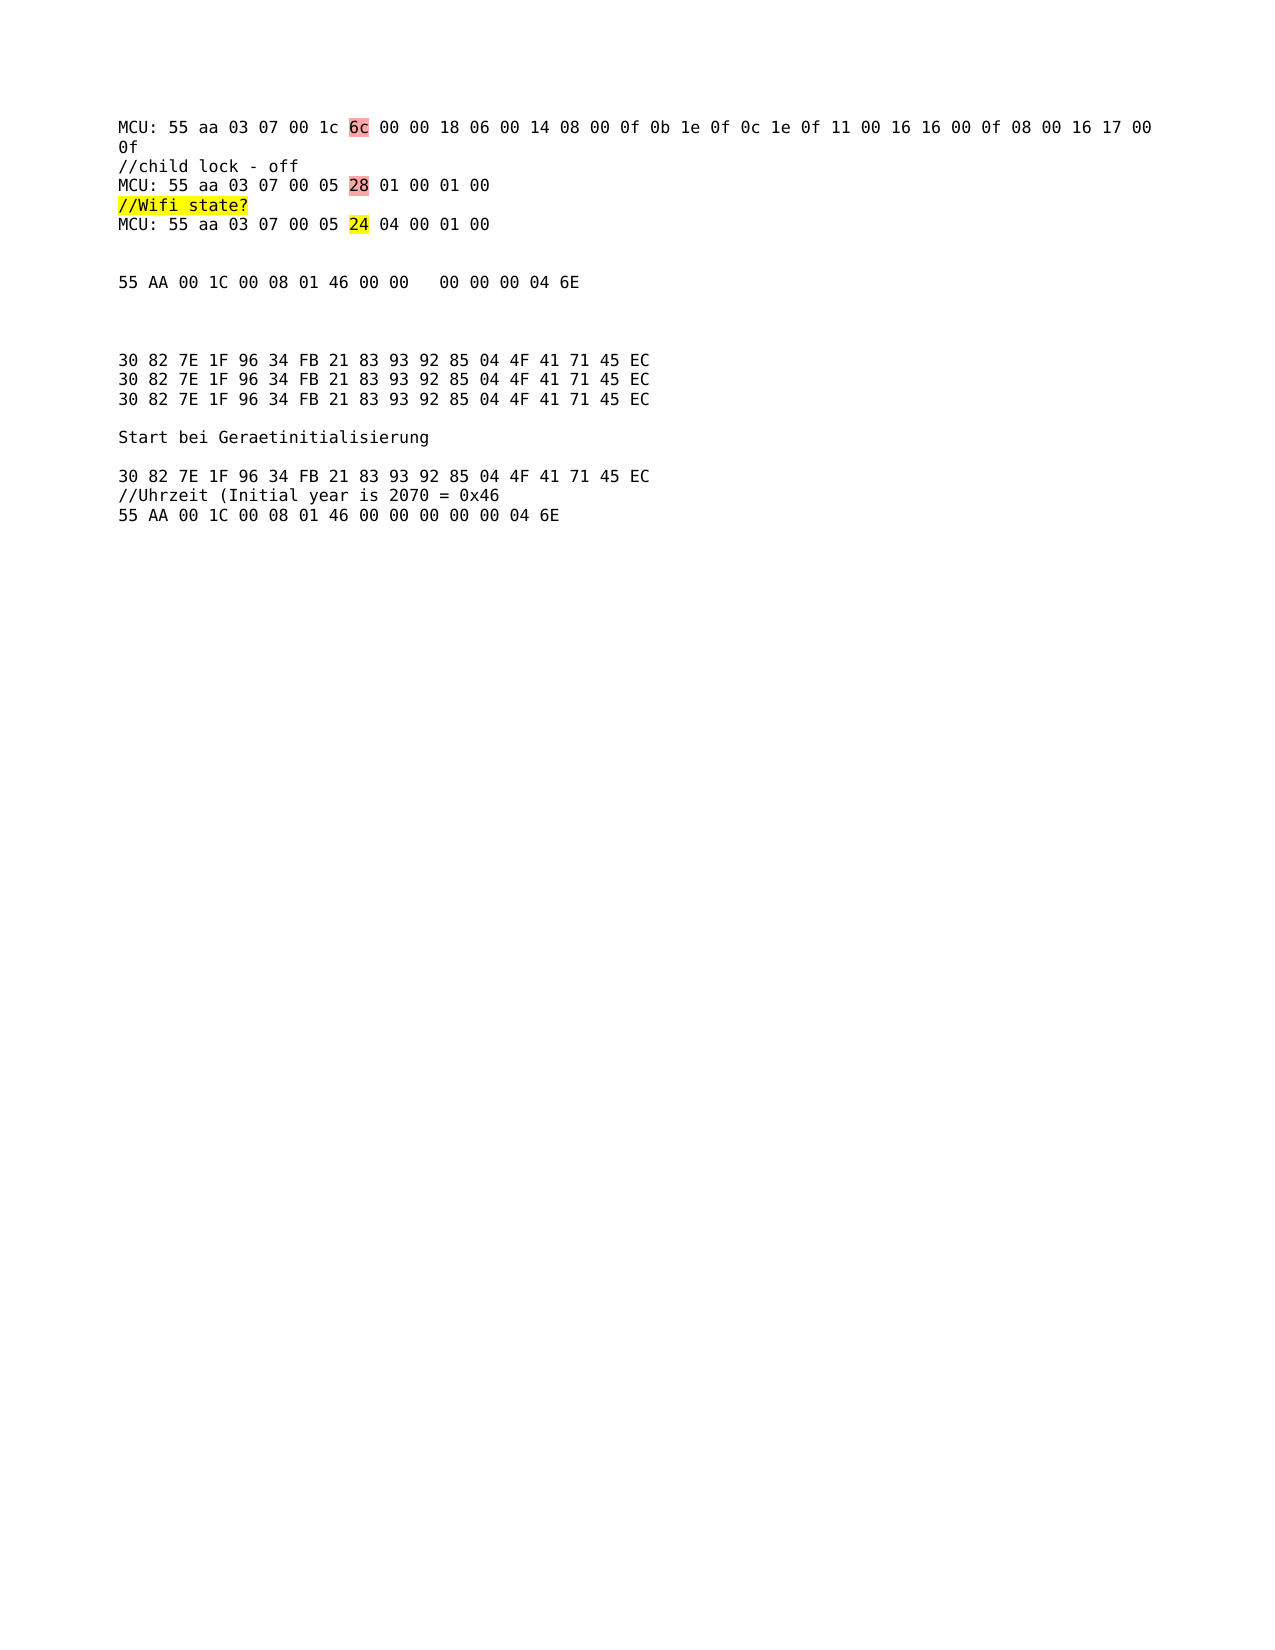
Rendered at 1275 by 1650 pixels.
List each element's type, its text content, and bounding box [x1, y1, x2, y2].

text 30 82 7E 1F 96 34 FB 21 83 93 92 85 04 4F 41 71 45 EC [118, 389, 1157, 409]
text 30 82 7E 1F 96 34 FB 21 83 93 92 85 04 4F 41 71 45 EC [118, 370, 1157, 389]
text MCU: 55 aa 03 07 00 1c 6c 00 00 18 06 00 14 08 00 0f 0b 1e 0f 0c 1e 0f 11 00 16 16 00 0f 08 00 16 17 00 0f [118, 118, 1157, 157]
text 30 82 7E 1F 96 34 FB 21 83 93 92 85 04 4F 41 71 45 EC [118, 467, 1157, 486]
text 30 82 7E 1F 96 34 FB 21 83 93 92 85 04 4F 41 71 45 EC [118, 351, 1157, 370]
text //Uhrzeit (Initial year is 2070 = 0x46 [118, 486, 1157, 506]
text Start bei Geraetinitialisierung [118, 428, 1157, 447]
text //Wifi state? [118, 196, 1157, 215]
text MCU: 55 aa 03 07 00 05 28 01 00 01 00 [118, 176, 1157, 196]
text //child lock - off [118, 157, 1157, 176]
text MCU: 55 aa 03 07 00 05 24 04 00 01 00 [118, 215, 1157, 234]
text 55 AA 00 1C 00 08 01 46 00 00 00 00 00 04 6E [118, 506, 1157, 525]
text 55 AA 00 1C 00 08 01 46 00 00 00 00 00 04 6E [118, 273, 1157, 292]
